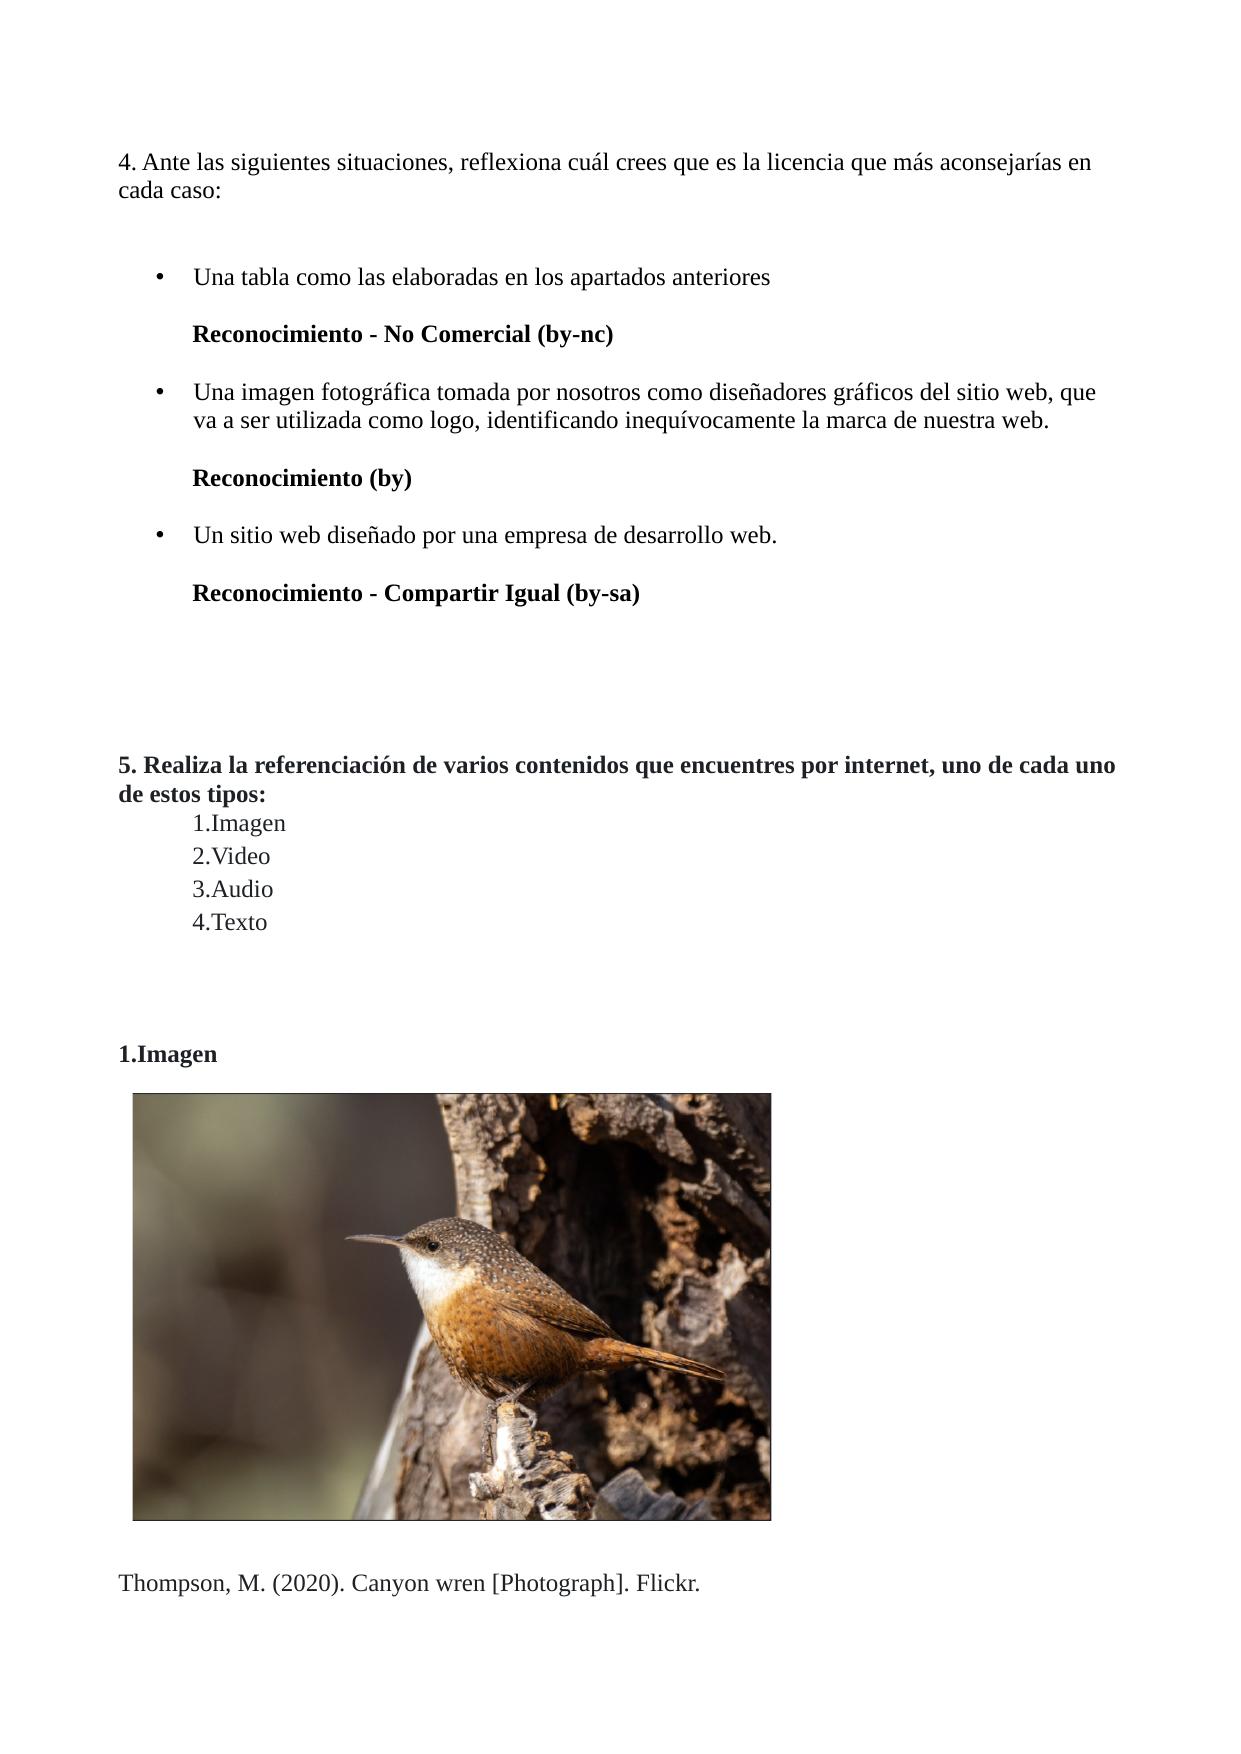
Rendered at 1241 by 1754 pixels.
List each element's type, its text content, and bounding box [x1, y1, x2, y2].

list Una tabla como las elaboradas en los apartados anteriores [156, 262, 1122, 291]
list Texto [118, 907, 1122, 936]
text Reconocimiento - Compartir Igual (by-sa) [118, 578, 1122, 607]
text 5. Realiza la referenciación de varios contenidos que encuentres por internet, uno de cada uno de estos tipos: [118, 751, 1122, 808]
list Video [118, 841, 1122, 870]
text Thompson, M. (2020). Canyon wren [Photograph]. Flickr. [118, 1568, 1122, 1596]
list Audio [118, 874, 1122, 903]
list Una imagen fotográfica tomada por nosotros como diseñadores gráficos del sitio web, que va a ser utilizada como logo, identificando inequívocamente la marca de nuestra web. [156, 377, 1122, 434]
text 1.Imagen [118, 1039, 1122, 1068]
list Un sitio web diseñado por una empresa de desarrollo web. [156, 521, 1122, 549]
list Imagen [118, 808, 1122, 837]
text Reconocimiento - No Comercial (by-nc) [118, 319, 1122, 348]
picture [132, 1093, 772, 1521]
text Reconocimiento (by) [118, 463, 1122, 492]
text 4. Ante las siguientes situaciones, reflexiona cuál crees que es la licencia que más aconsejarías en cada caso: [118, 147, 1122, 204]
